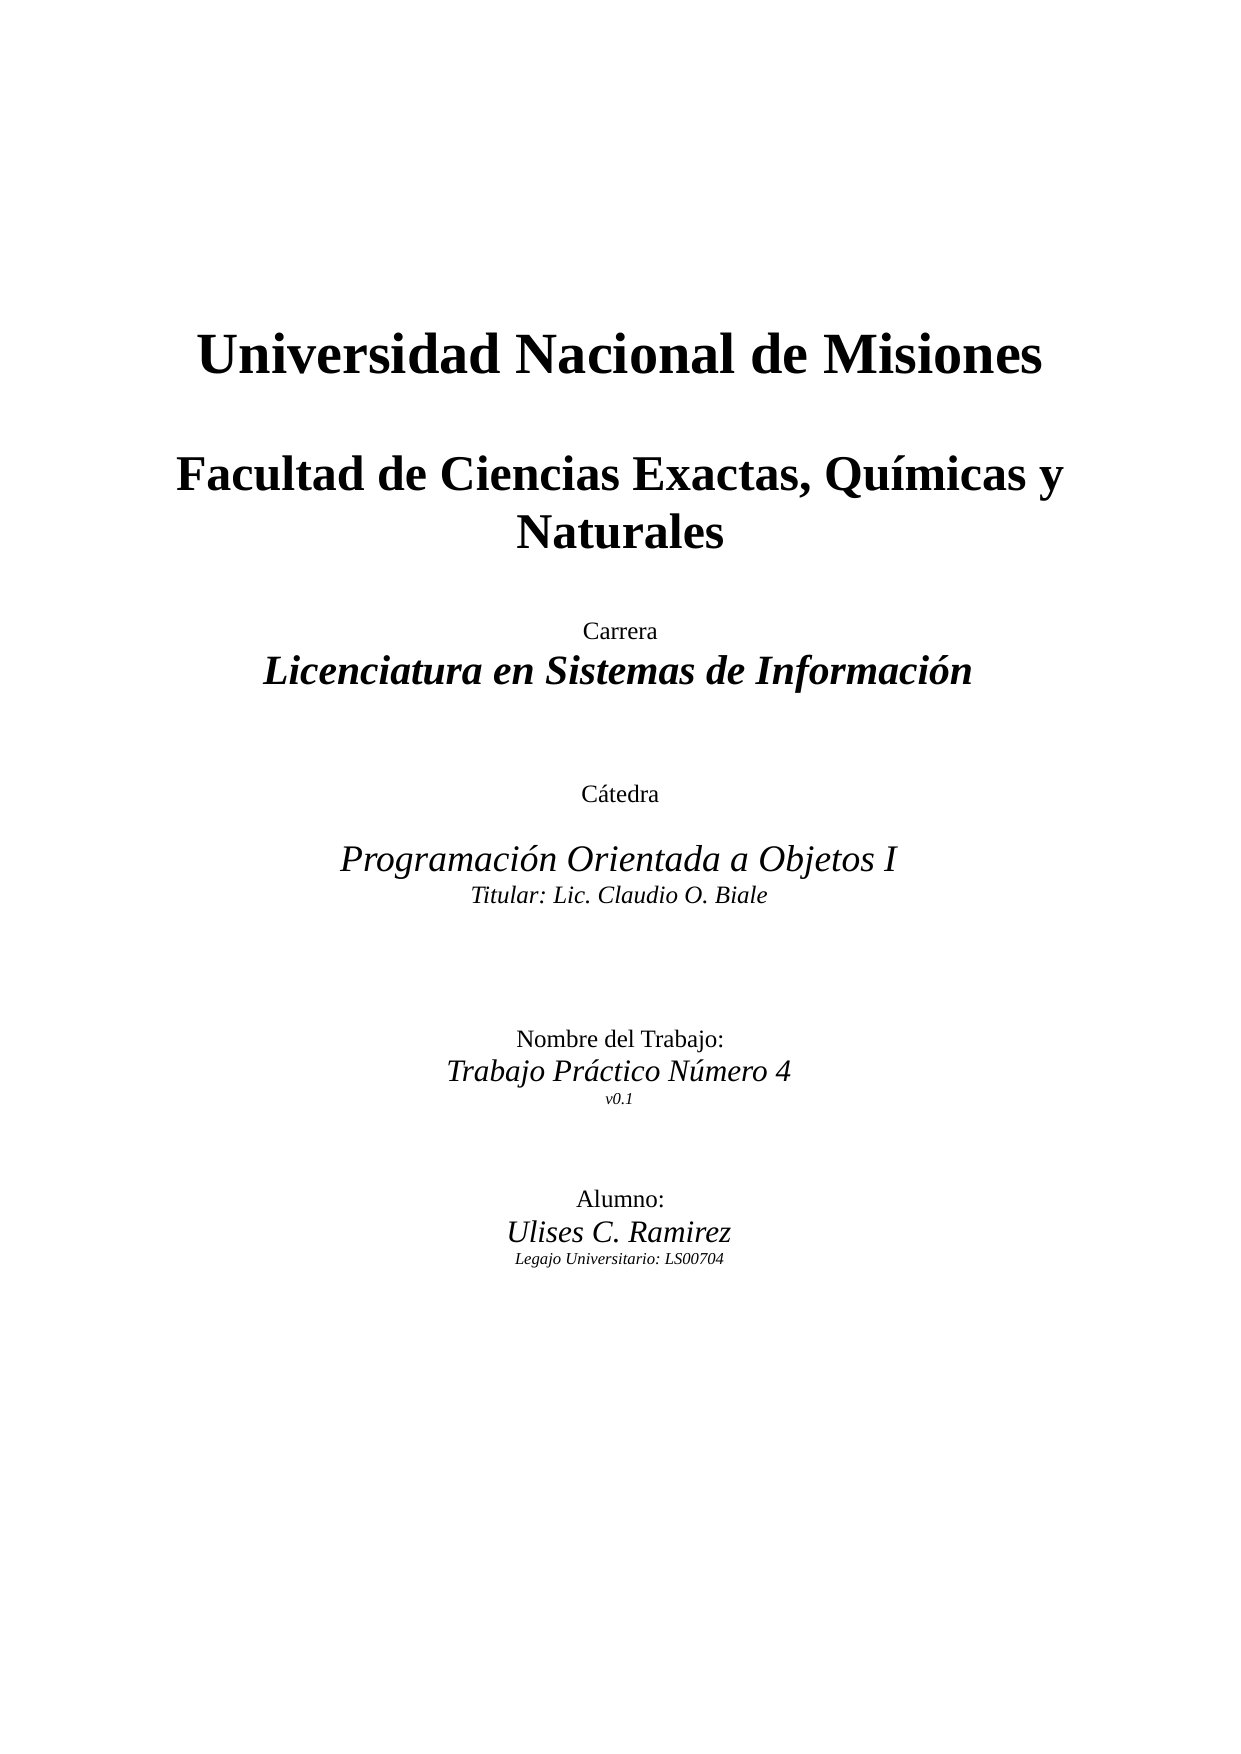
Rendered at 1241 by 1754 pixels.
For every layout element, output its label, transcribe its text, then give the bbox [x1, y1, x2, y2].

text Ulises C. Ramirez [118, 1213, 1122, 1249]
text Cátedra [118, 779, 1122, 808]
text Universidad Nacional de Misiones [118, 319, 1122, 386]
text Carrera [118, 616, 1122, 645]
text Nombre del Trabajo: [118, 1024, 1122, 1052]
text Programación Orientada a Objetos I [118, 837, 1122, 880]
text Licenciatura en Sistemas de Información [118, 645, 1122, 693]
text Legajo Universitario: LS00704 [118, 1249, 1122, 1268]
text Trabajo Práctico Número 4 [118, 1052, 1122, 1088]
text Titular: Lic. Claudio O. Biale [118, 880, 1122, 909]
text Facultad de Ciencias Exactas, Químicas y Naturales [118, 444, 1122, 559]
text v0.1 [118, 1088, 1122, 1108]
text Alumno: [118, 1184, 1122, 1213]
